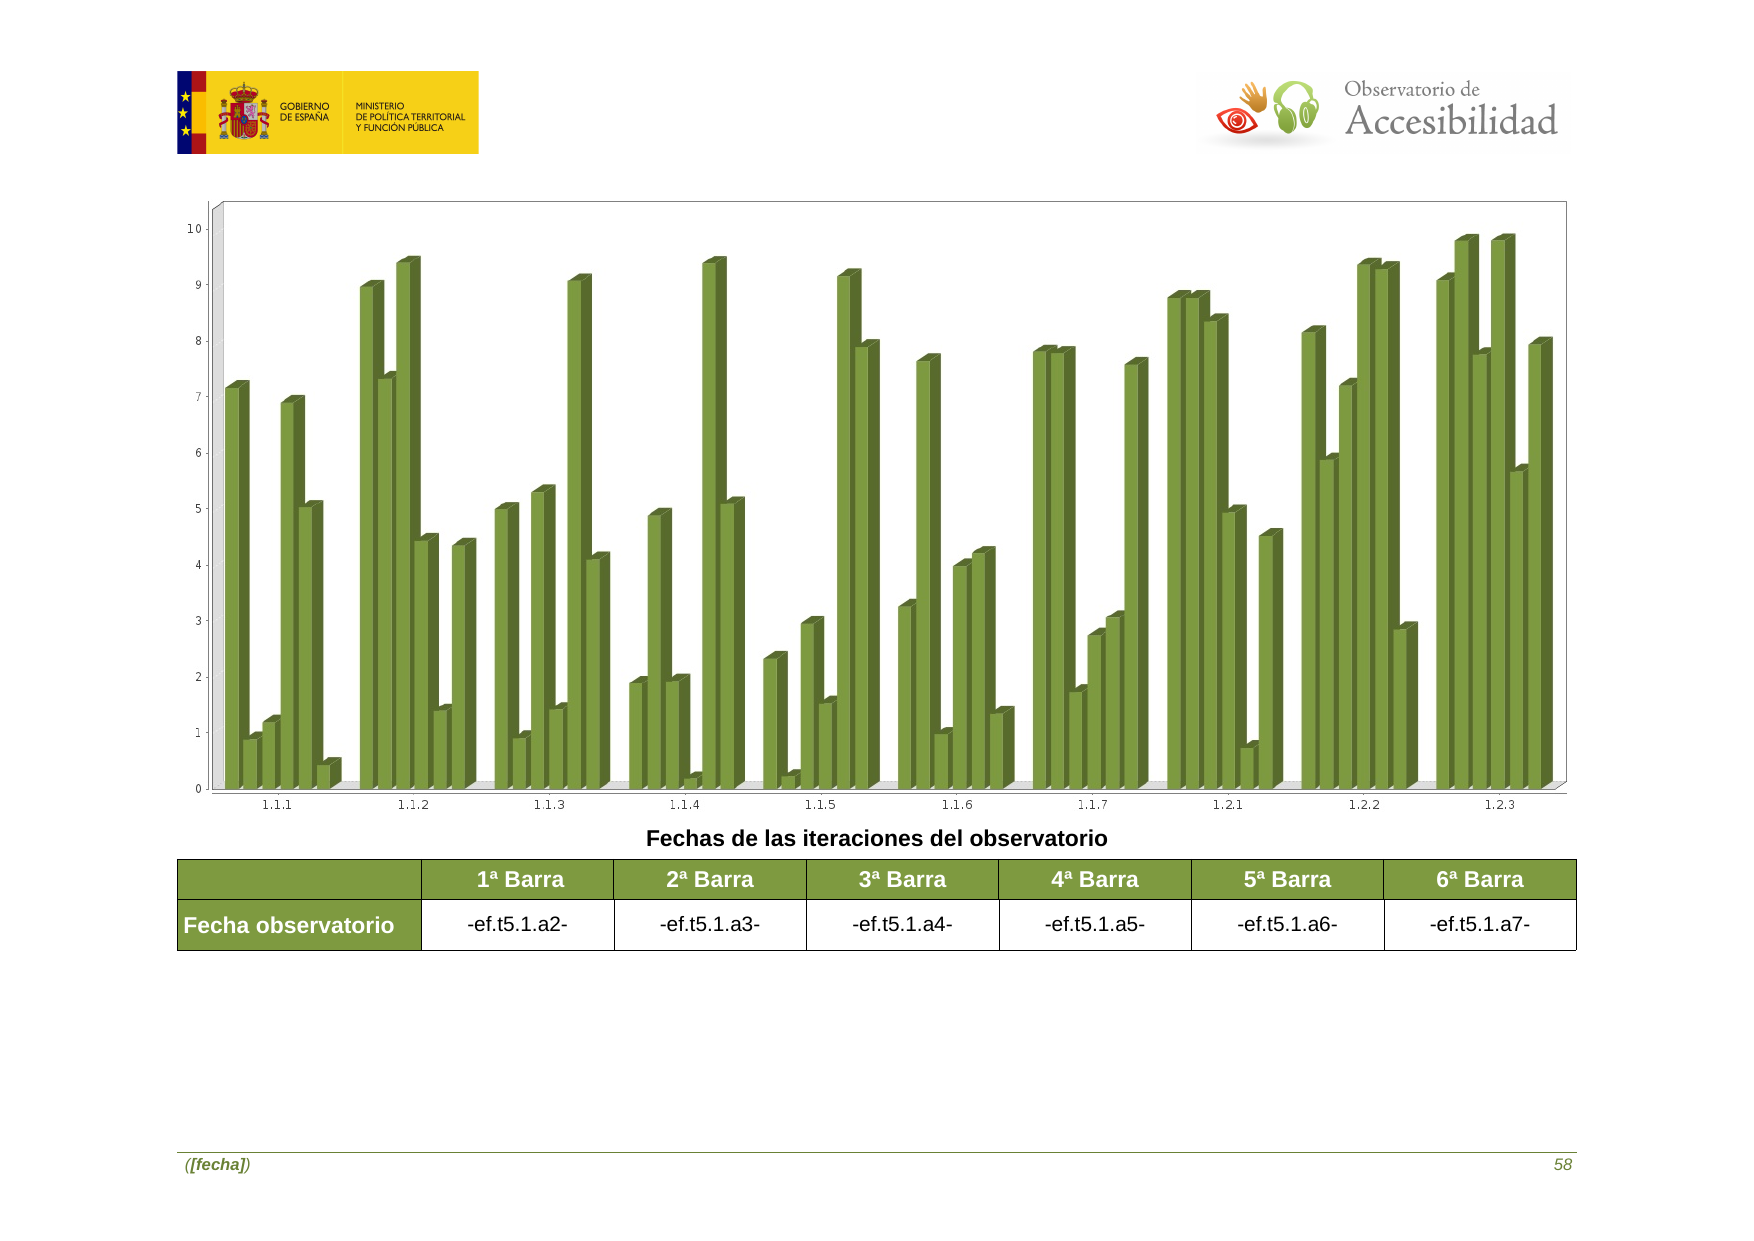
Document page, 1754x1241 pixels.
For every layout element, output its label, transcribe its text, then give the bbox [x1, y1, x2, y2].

table_cell -ef.t5.1.a3- [615, 900, 806, 950]
picture [177, 71, 479, 154]
table_cell -ef.t5.1.a6- [1192, 900, 1384, 950]
text Fechas de las iteraciones del observatorio [177, 817, 1577, 851]
table_cell -ef.t5.1.a2- [422, 900, 614, 950]
table_header 3ª Barra [807, 860, 998, 899]
table_header 1ª Barra [422, 860, 613, 899]
table_cell Fecha observatorio [178, 900, 421, 950]
picture [1196, 72, 1572, 154]
table_cell -ef.t5.1.a7- [1385, 900, 1576, 950]
picture [177, 192, 1577, 817]
table_header 2ª Barra [614, 860, 806, 899]
table_header [178, 860, 421, 899]
table_header 4ª Barra [999, 860, 1191, 899]
table_header 5ª Barra [1192, 860, 1383, 899]
table_header 6ª Barra [1384, 860, 1576, 899]
table_cell -ef.t5.1.a4- [807, 900, 999, 950]
table_cell -ef.t5.1.a5- [1000, 900, 1191, 950]
